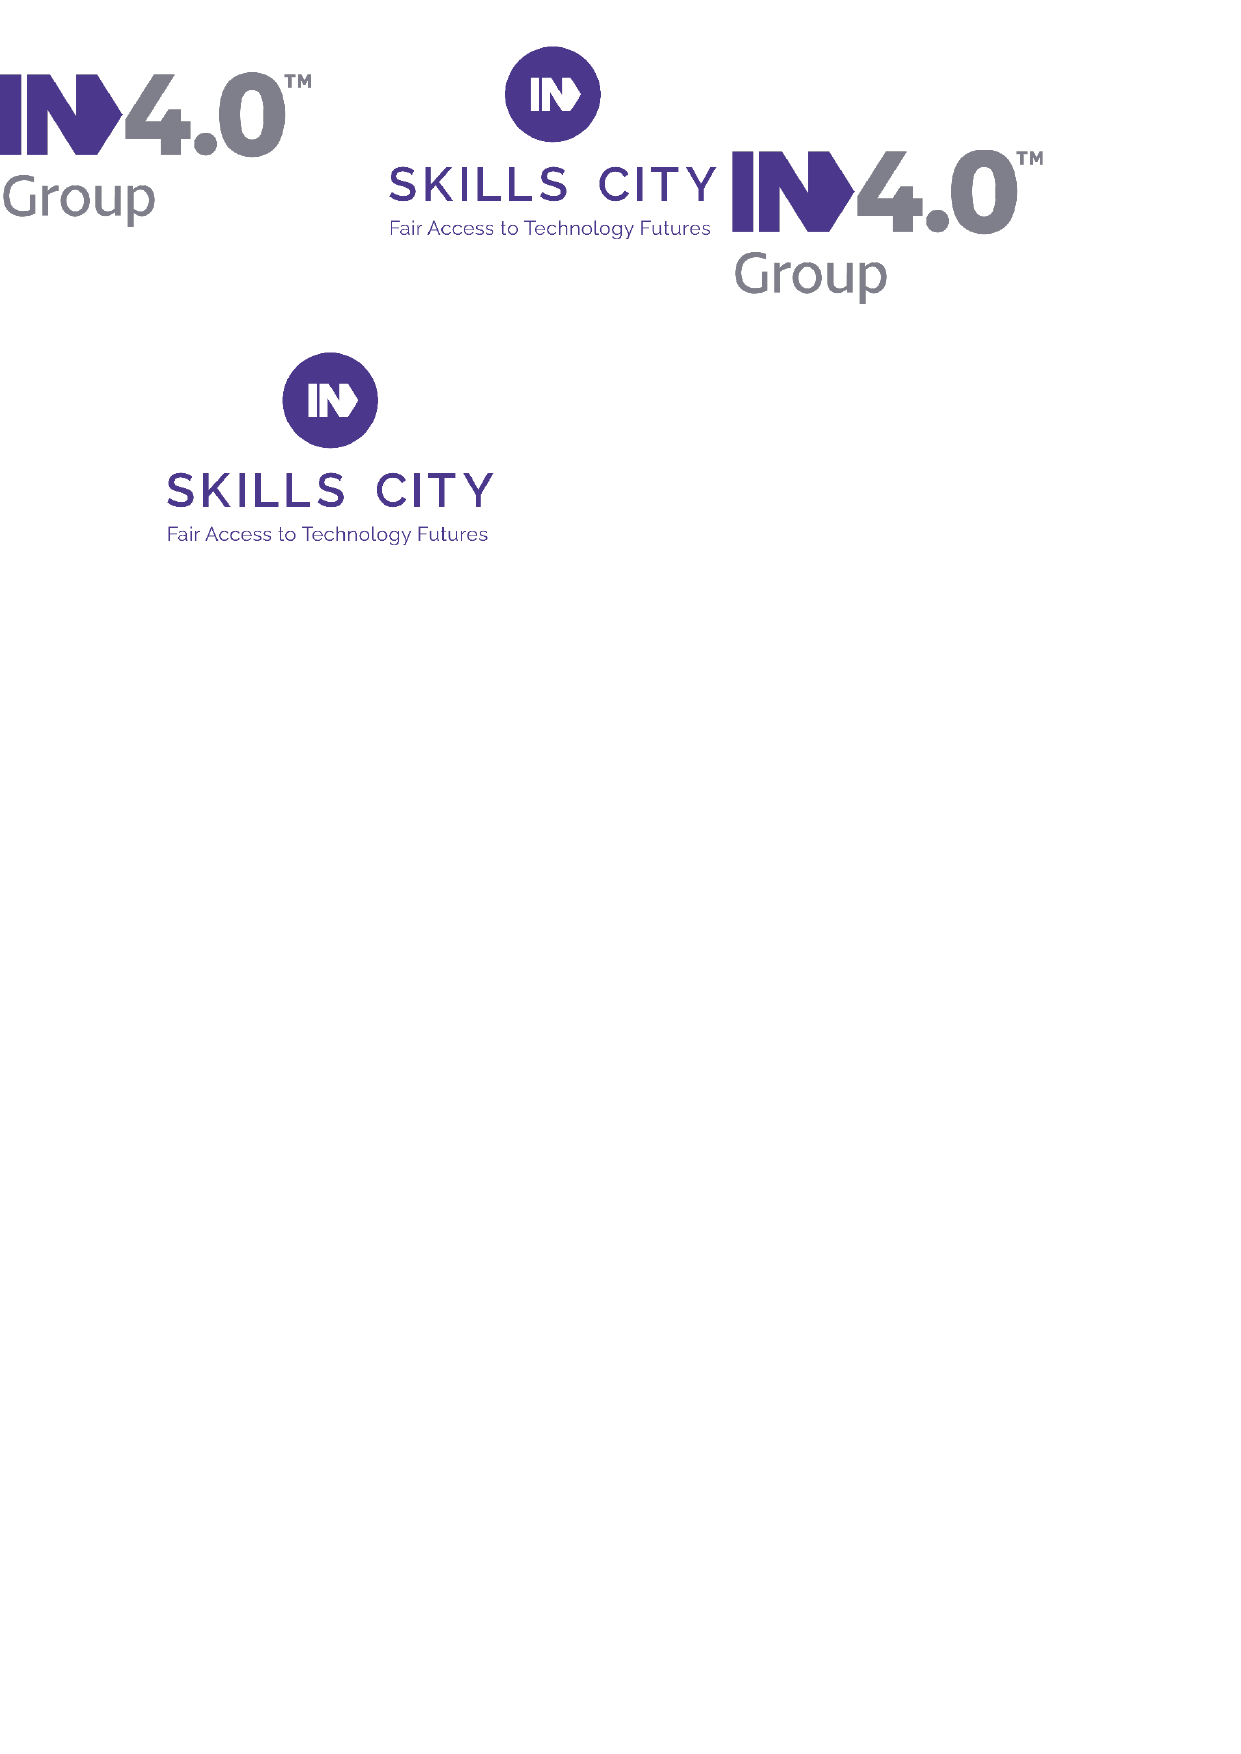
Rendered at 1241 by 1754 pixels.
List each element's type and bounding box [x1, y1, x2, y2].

picture [0, 72, 311, 227]
picture [372, 0, 1043, 304]
picture [150, 306, 510, 592]
